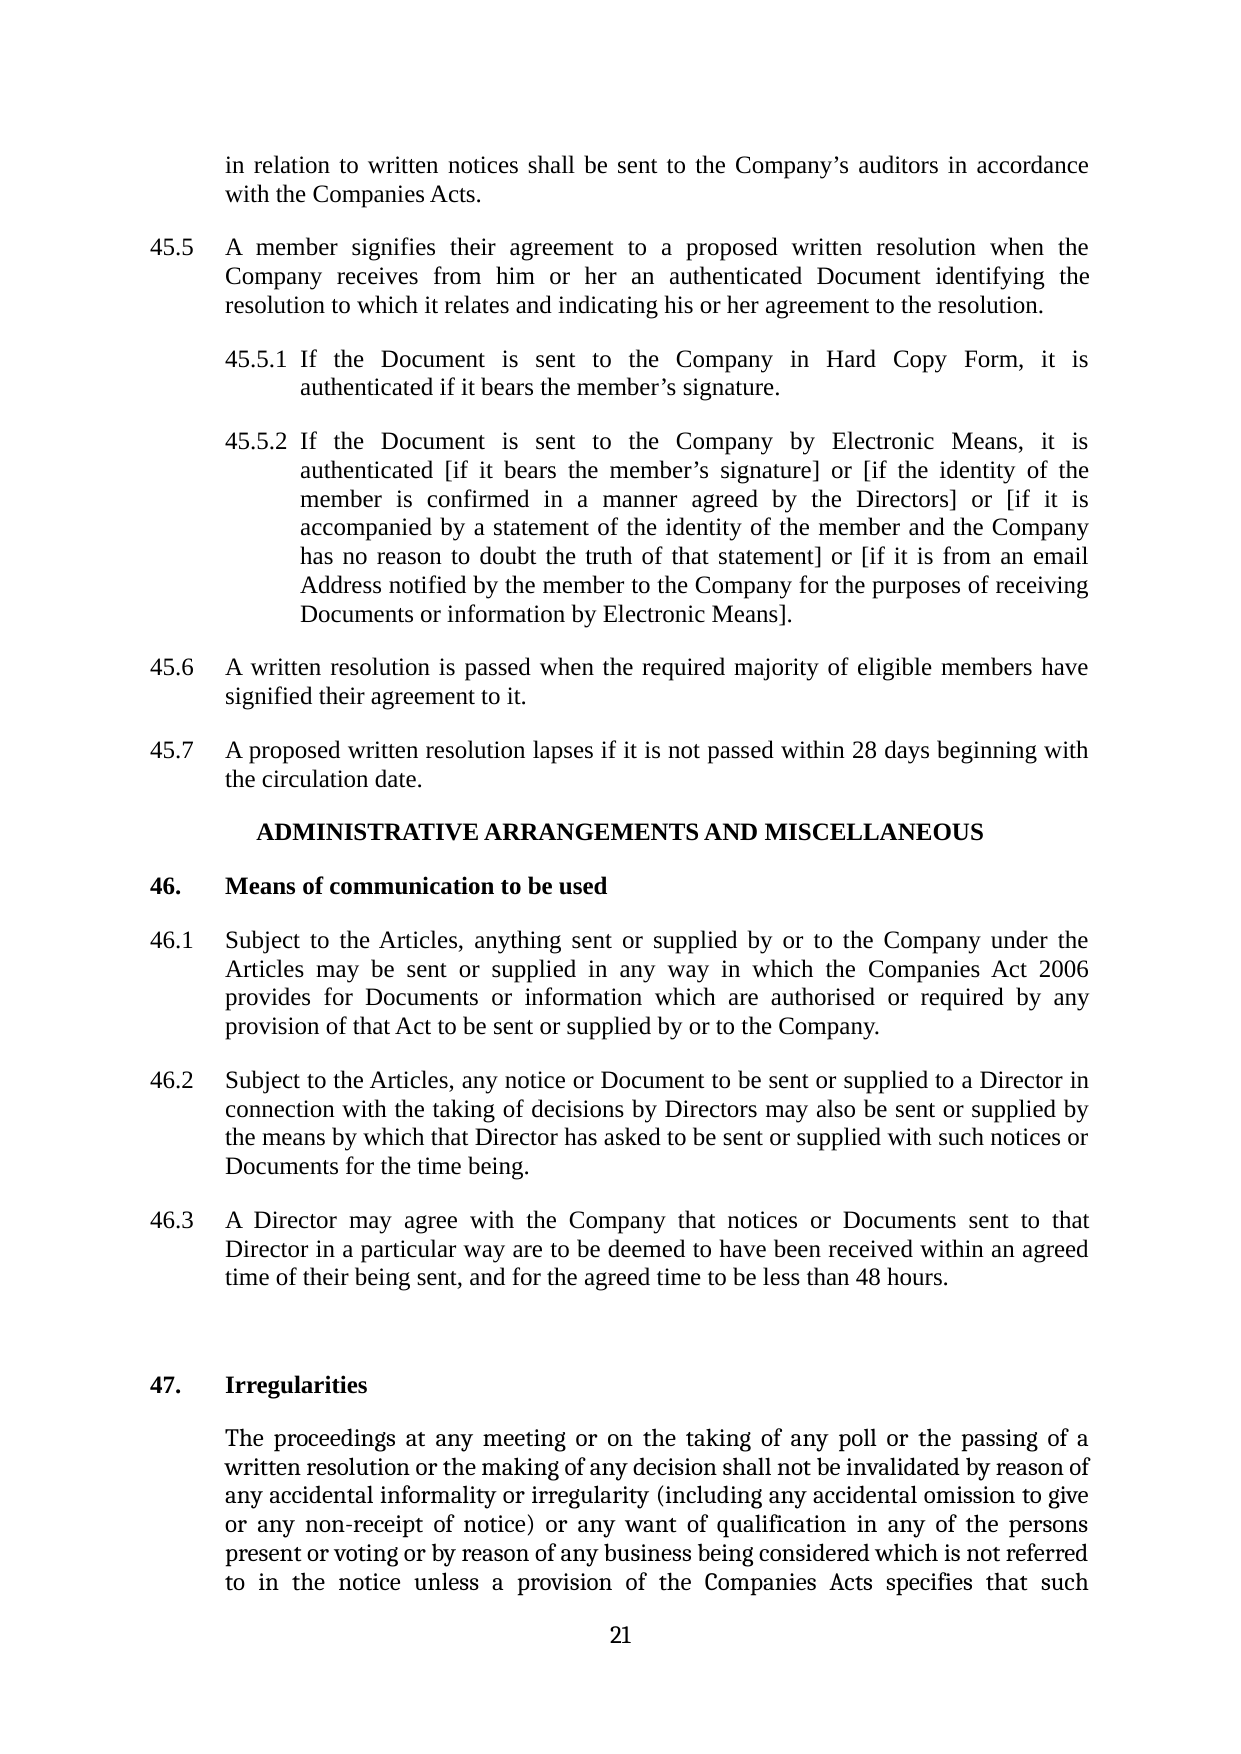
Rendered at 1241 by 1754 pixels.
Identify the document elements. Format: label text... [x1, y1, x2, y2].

list A proposed written resolution lapses if it is not passed within 28 days beginning with the circulation date. [150, 735, 1090, 792]
list A member signifies their agreement to a proposed written resolution when the Company receives from him or her an authenticated Document identifying the resolution to which it relates and indicating his or her agreement to the resolution. [150, 232, 1090, 319]
list Subject to the Articles, any notice or Document to be sent or supplied to a Director in connection with the taking of decisions by Directors may also be sent or supplied by the means by which that Director has asked to be sent or supplied with such notices or Documents for the time being. [150, 1065, 1090, 1180]
list If the Document is sent to the Company in Hard Copy Form, it is authenticated if it bears the member’s signature. [225, 344, 1090, 401]
list in relation to written notices shall be sent to the Company’s auditors in accordance with the Companies Acts. [150, 150, 1090, 207]
list Means of communication to be used [150, 871, 1090, 900]
list A Director may agree with the Company that notices or Documents sent to that Director in a particular way are to be deemed to have been received within an agreed time of their being sent, and for the agreed time to be less than 48 hours. [150, 1205, 1090, 1291]
list Irregularities [150, 1370, 1090, 1399]
list Subject to the Articles, anything sent or supplied by or to the Company under the Articles may be sent or supplied in any way in which the Companies Act 2006 provides for Documents or information which are authorised or required by any provision of that Act to be sent or supplied by or to the Company. [150, 925, 1090, 1040]
text The proceedings at any meeting or on the taking of any poll or the passing of a written resolution or the making of any decision shall not be invalidated by reason of any accidental informality or irregularity (including any accidental omission to give or any non-receipt of notice) or any want of qualification in any of the persons present or voting or by reason of any business being considered which is not referred to in the notice unless a provision of the Companies Acts specifies that such [225, 1424, 1090, 1596]
text ADMINISTRATIVE ARRANGEMENTS AND MISCELLANEOUS [150, 817, 1090, 846]
list A written resolution is passed when the required majority of eligible members have signified their agreement to it. [150, 652, 1090, 710]
list If the Document is sent to the Company by Electronic Means, it is authenticated [if it bears the member’s signature] or [if the identity of the member is confirmed in a manner agreed by the Directors] or [if it is accompanied by a statement of the identity of the member and the Company has no reason to doubt the truth of that statement] or [if it is from an email Address notified by the member to the Company for the purposes of receiving Documents or information by Electronic Means]. [225, 426, 1090, 627]
